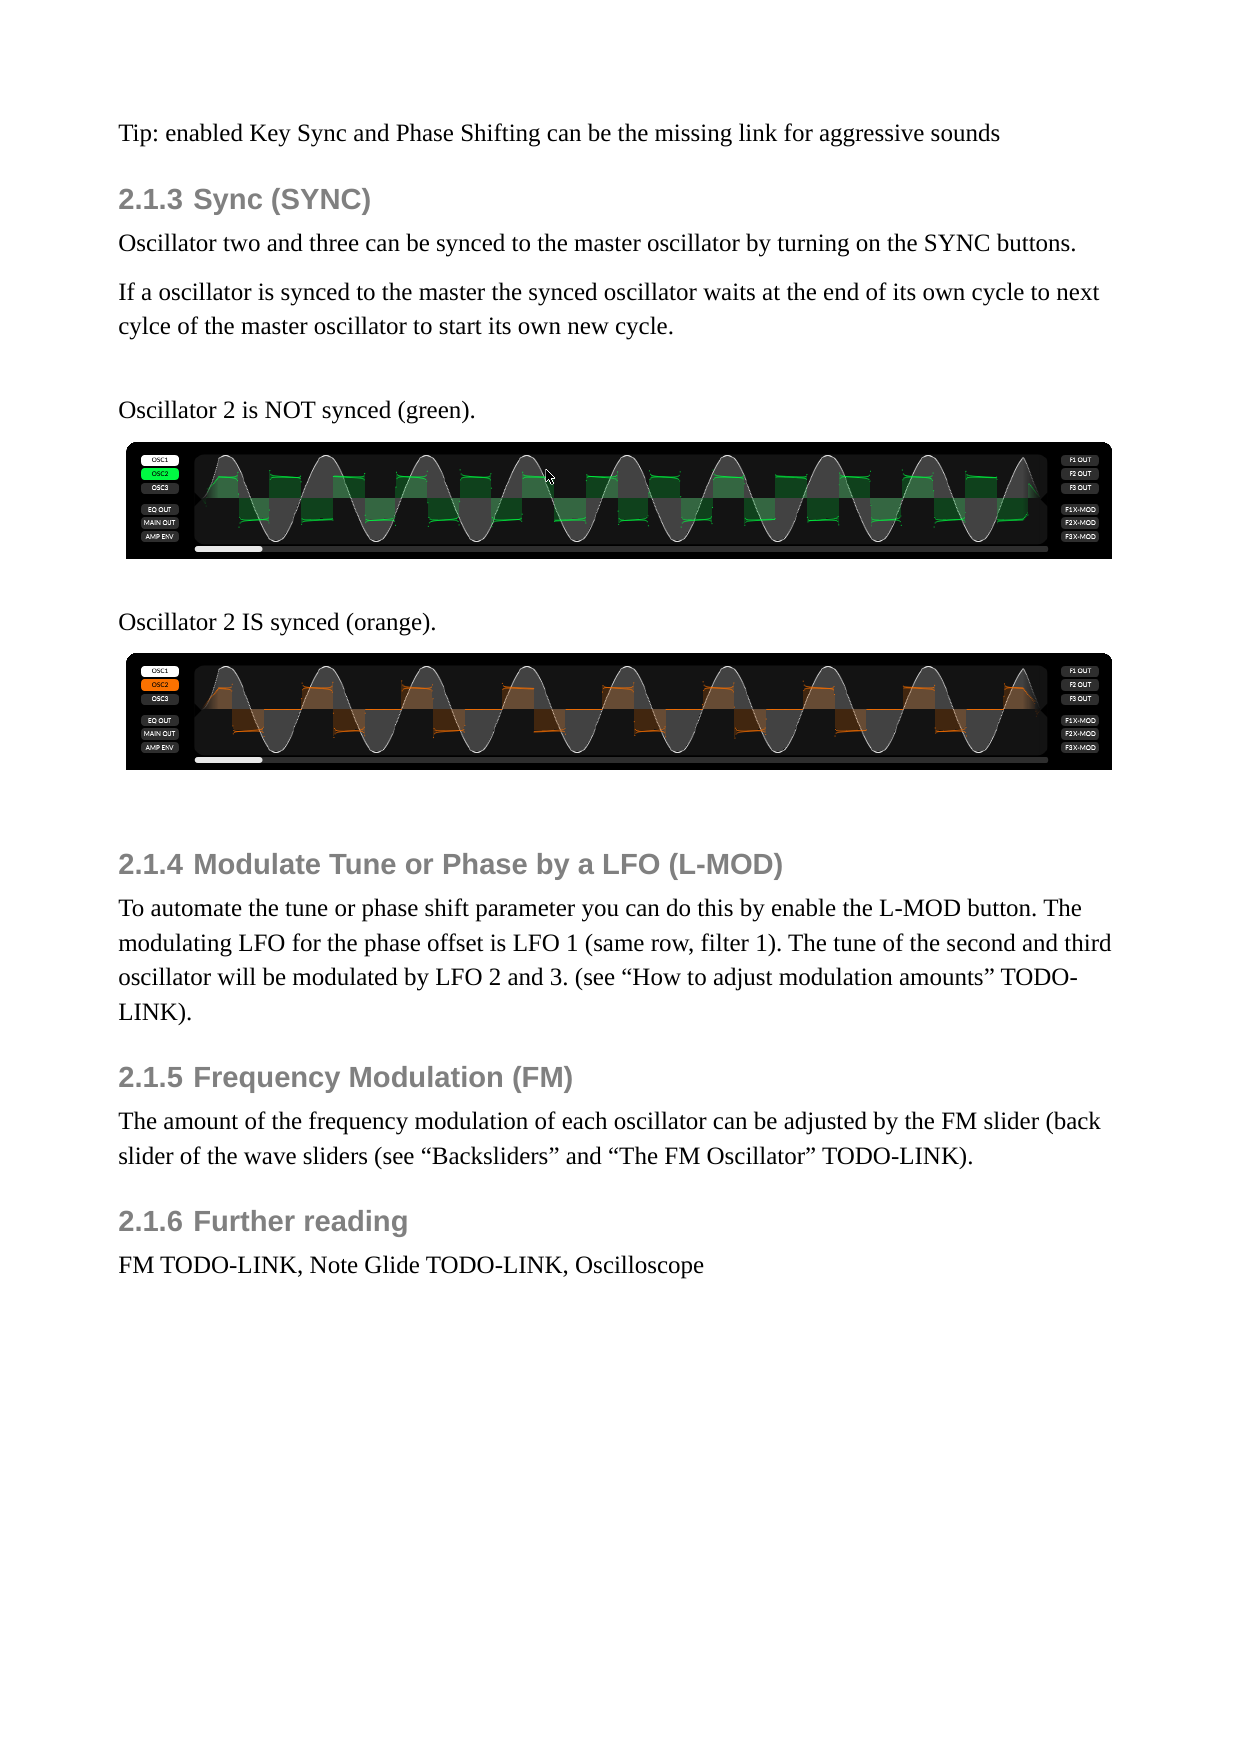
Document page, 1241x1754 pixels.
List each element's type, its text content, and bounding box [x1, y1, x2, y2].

text To automate the tune or phase shift parameter you can do this by enable the L-MOD button. The modulating LFO for the phase offset is LFO 1 (same row, filter 1). The tune of the second and third oscillator will be modulated by LFO 2 and 3. (see “How to adjust modulation amounts” TODO-LINK). [118, 893, 1122, 1025]
text If a oscillator is synced to the master the synced oscillator waits at the end of its own cycle to next cylce of the master oscillator to start its own new cycle. [118, 277, 1122, 374]
text Oscillator 2 is NOT synced (green). [118, 395, 1122, 424]
picture [118, 430, 1123, 567]
text FM TODO-LINK, Note Glide TODO-LINK, Oscilloscope [118, 1250, 1122, 1279]
subtitle Frequency Modulation (FM) [118, 1060, 1122, 1094]
picture [118, 641, 1123, 778]
text Tip: enabled Key Sync and Phase Shifting can be the missing link for aggressive sounds [118, 118, 1122, 147]
subtitle Sync (SYNC) [118, 182, 1122, 215]
text The amount of the frequency modulation of each oscillator can be adjusted by the FM slider (back slider of the wave sliders (see “Backsliders” and “The FM Oscillator” TODO-LINK). [118, 1106, 1122, 1169]
text Oscillator two and three can be synced to the master oscillator by turning on the SYNC buttons. [118, 228, 1122, 257]
subtitle Further reading [118, 1204, 1122, 1238]
text Oscillator 2 IS synced (orange). [118, 567, 1122, 636]
subtitle Modulate Tune or Phase by a LFO (L-MOD) [118, 847, 1122, 881]
